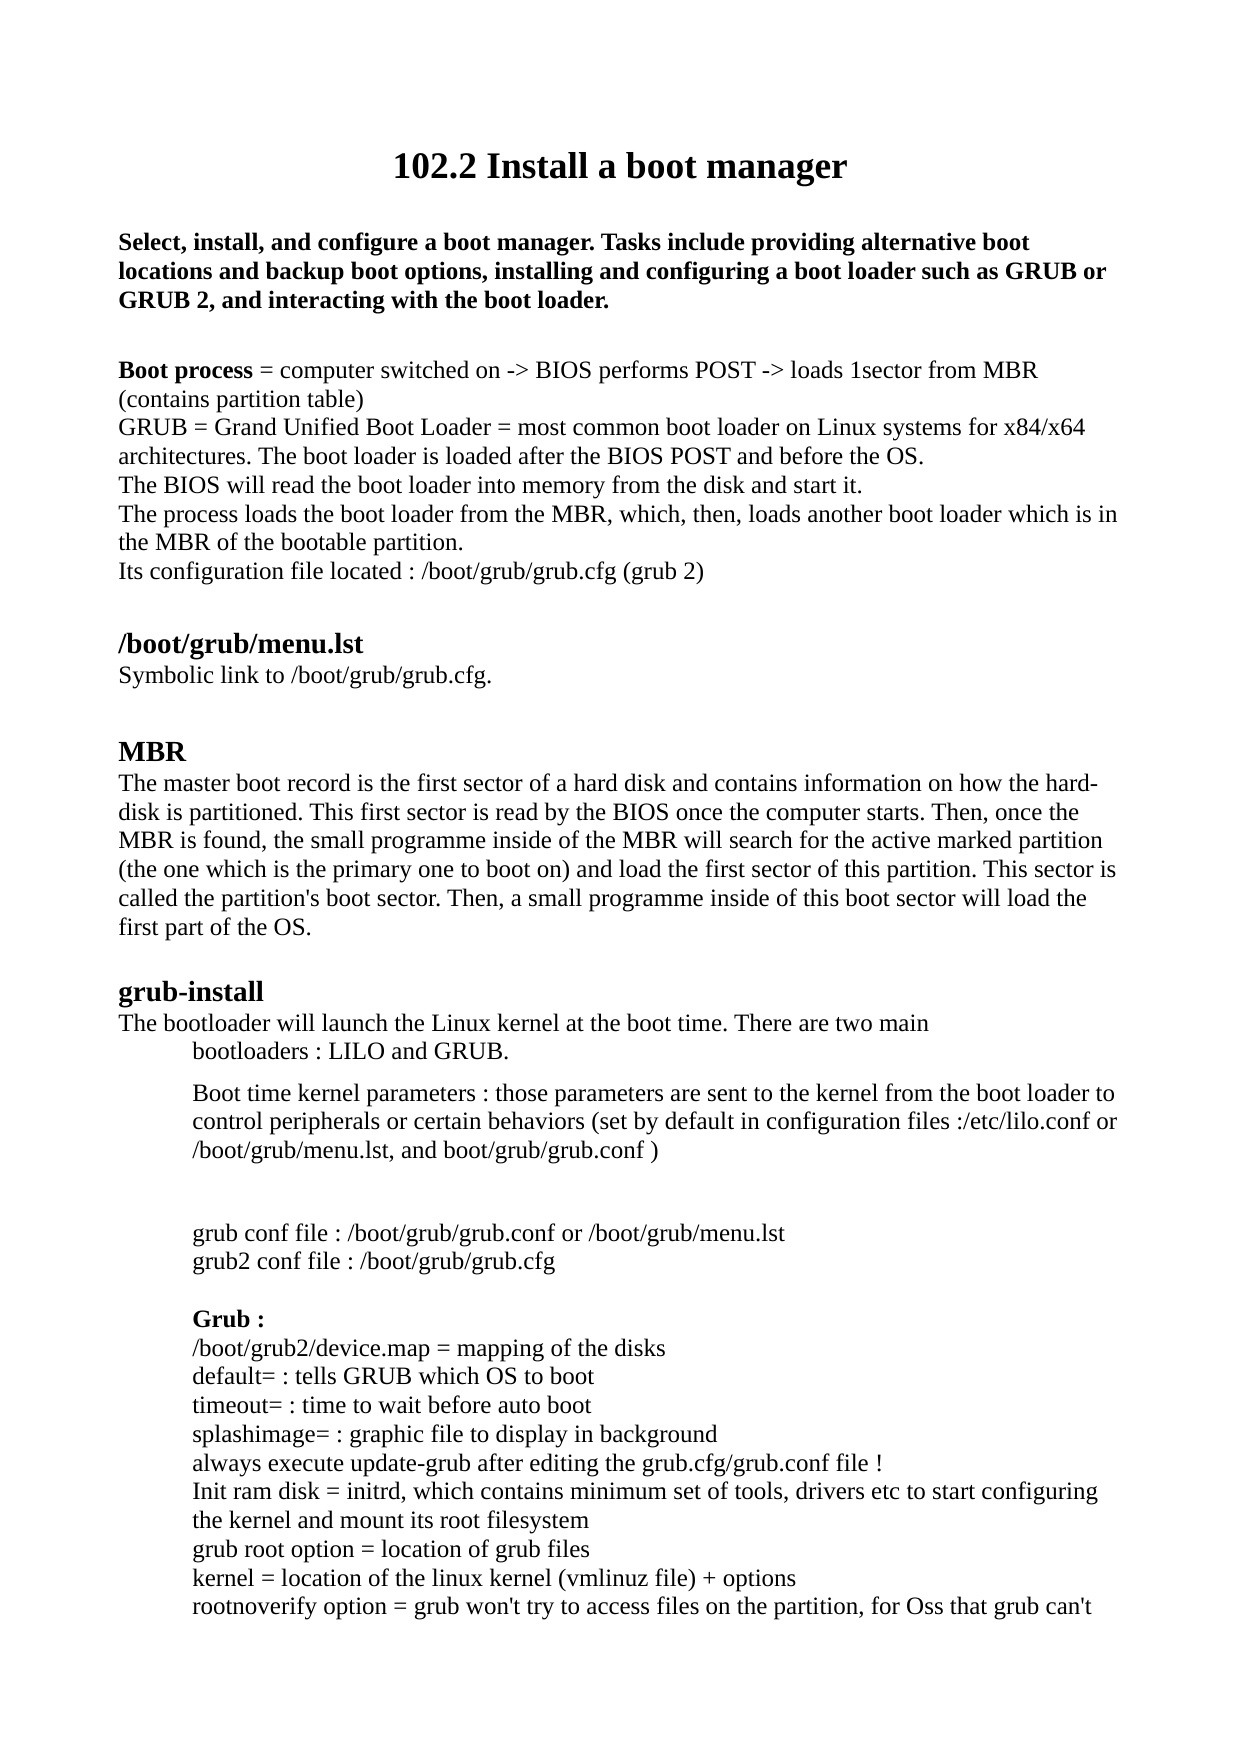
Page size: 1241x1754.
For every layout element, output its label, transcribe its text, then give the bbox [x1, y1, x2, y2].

text Boot process = computer switched on -> BIOS performs POST -> loads 1sector from MBR (contains partition table) GRUB = Grand Unified Boot Loader = most common boot loader on Linux systems for x84/x64 architectures. The boot loader is loaded after the BIOS POST and before the OS. The BIOS will read the boot loader into memory from the disk and start it. The process loads the boot loader from the MBR, which, then, loads another boot loader which is in the MBR of the bootable partition. Its configuration file located : /boot/grub/grub.cfg (grub 2) [118, 326, 1122, 614]
text /boot/grub/menu.lst Symbolic link to /boot/grub/grub.cfg. [118, 626, 1122, 722]
subtitle 102.2 Install a boot manager [118, 143, 1122, 186]
text Boot time kernel parameters : those parameters are sent to the kernel from the boot loader to control peripherals or certain behaviors (set by default in configuration files :/etc/lilo.conf or /boot/grub/menu.lst, and boot/grub/grub.conf ) [118, 1078, 1122, 1164]
text Select, install, and configure a boot manager. Tasks include providing alternative boot locations and backup boot options, installing and configuring a boot loader such as GRUB or GRUB 2, and interacting with the boot loader. [118, 199, 1122, 314]
text grub conf file : /boot/grub/grub.conf or /boot/grub/menu.lst grub2 conf file : /boot/grub/grub.cfg Grub : /boot/grub2/device.map = mapping of the disks default= : tells GRUB which OS to boot timeout= : time to wait before auto boot splashimage= : graphic file to display in background always execute update-grub after editing the grub.cfg/grub.conf file ! Init ram disk = initrd, which contains minimum set of tools, drivers etc to start configuring the kernel and mount its root filesystem grub root option = location of grub files kernel = location of the linux kernel (vmlinuz file) + options rootnoverify option = grub won't try to access files on the partition, for Oss that grub can't [118, 1218, 1122, 1620]
text MBR The master boot record is the first sector of a hard disk and contains information on how the hard-disk is partitioned. This first sector is read by the BIOS once the computer starts. Then, once the MBR is found, the small programme inside of the MBR will search for the active marked partition (the one which is the primary one to boot on) and load the first sector of this partition. This sector is called the partition's boot sector. Then, a small programme inside of this boot sector will load the first part of the OS. grub-install The bootloader will launch the Linux kernel at the boot time. There are two main bootloaders : LILO and GRUB. [118, 734, 1122, 1065]
